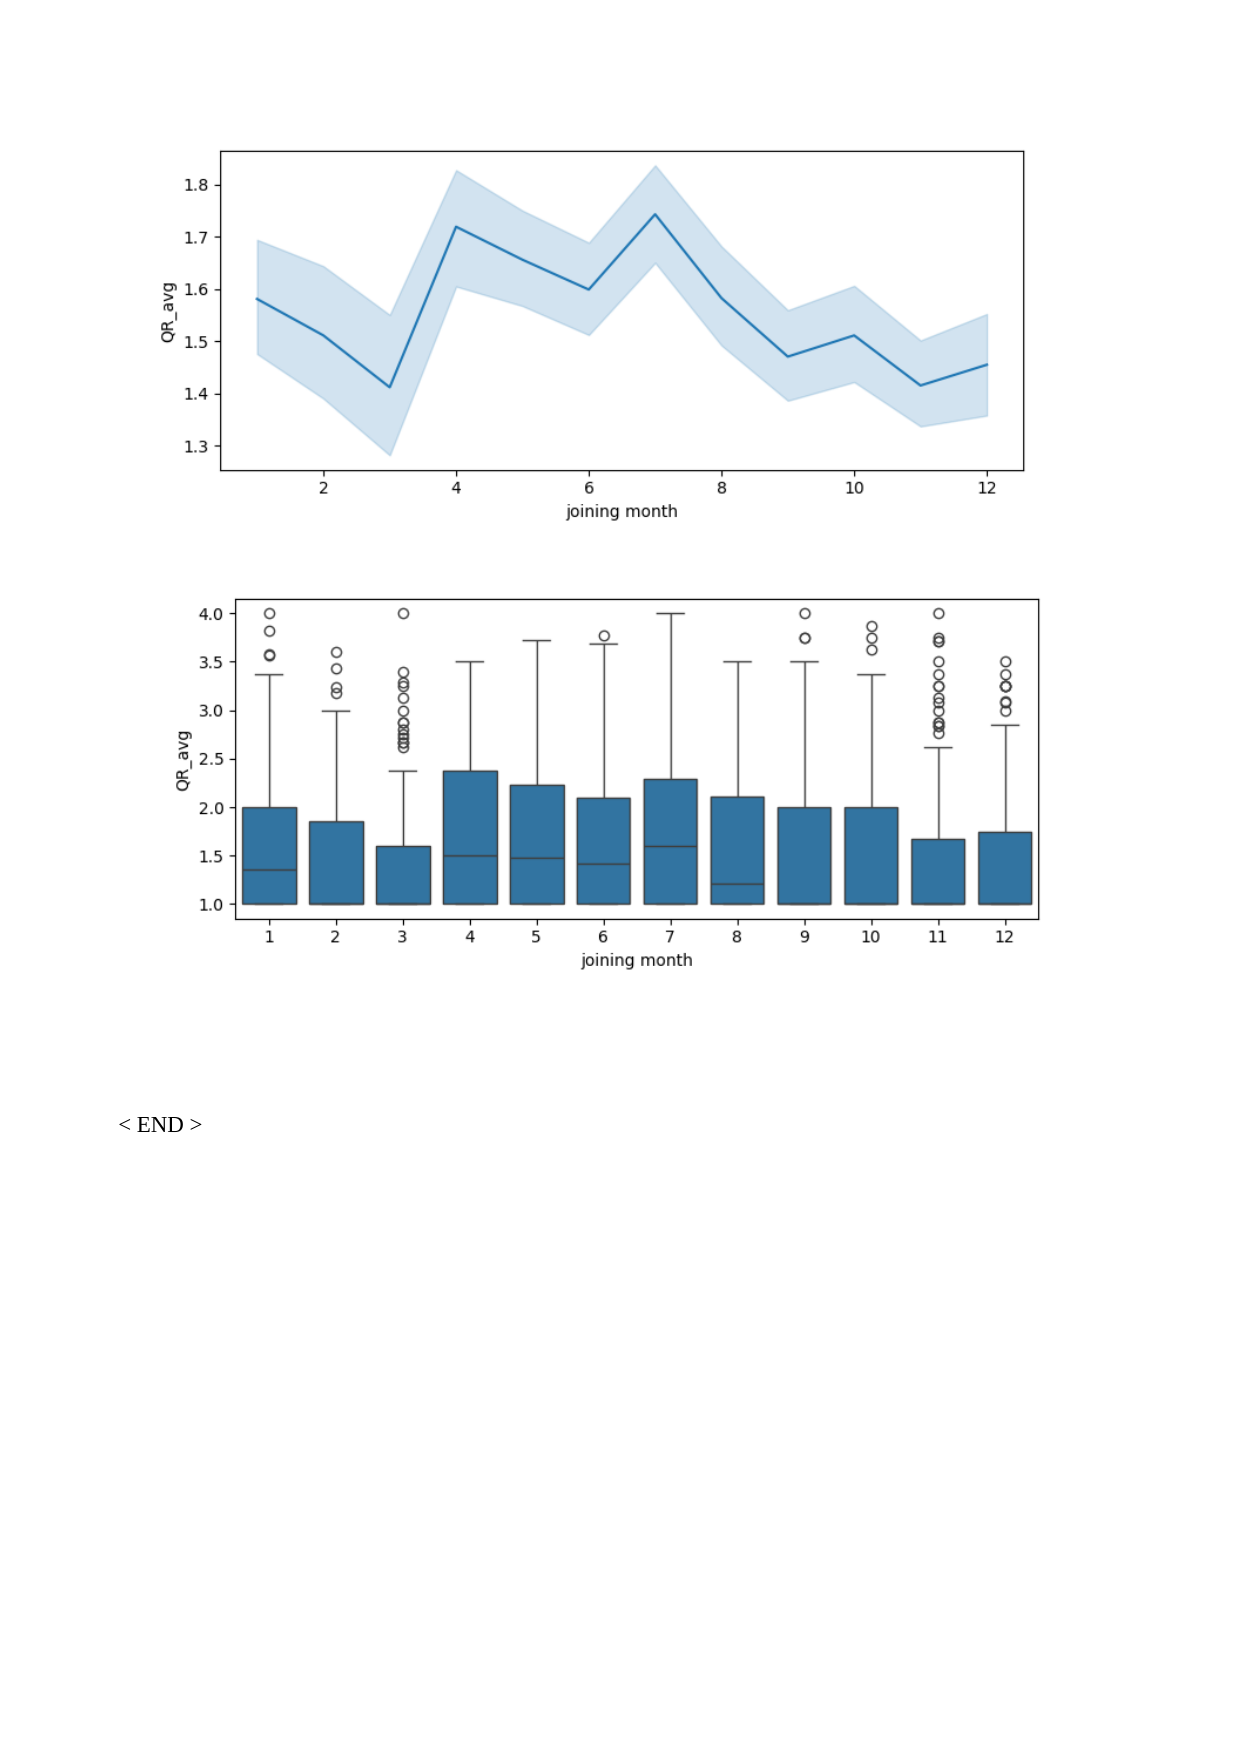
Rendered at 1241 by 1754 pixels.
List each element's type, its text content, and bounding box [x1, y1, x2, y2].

picture [133, 567, 1138, 1006]
text < END > [118, 1111, 1122, 1137]
picture [118, 118, 1123, 557]
